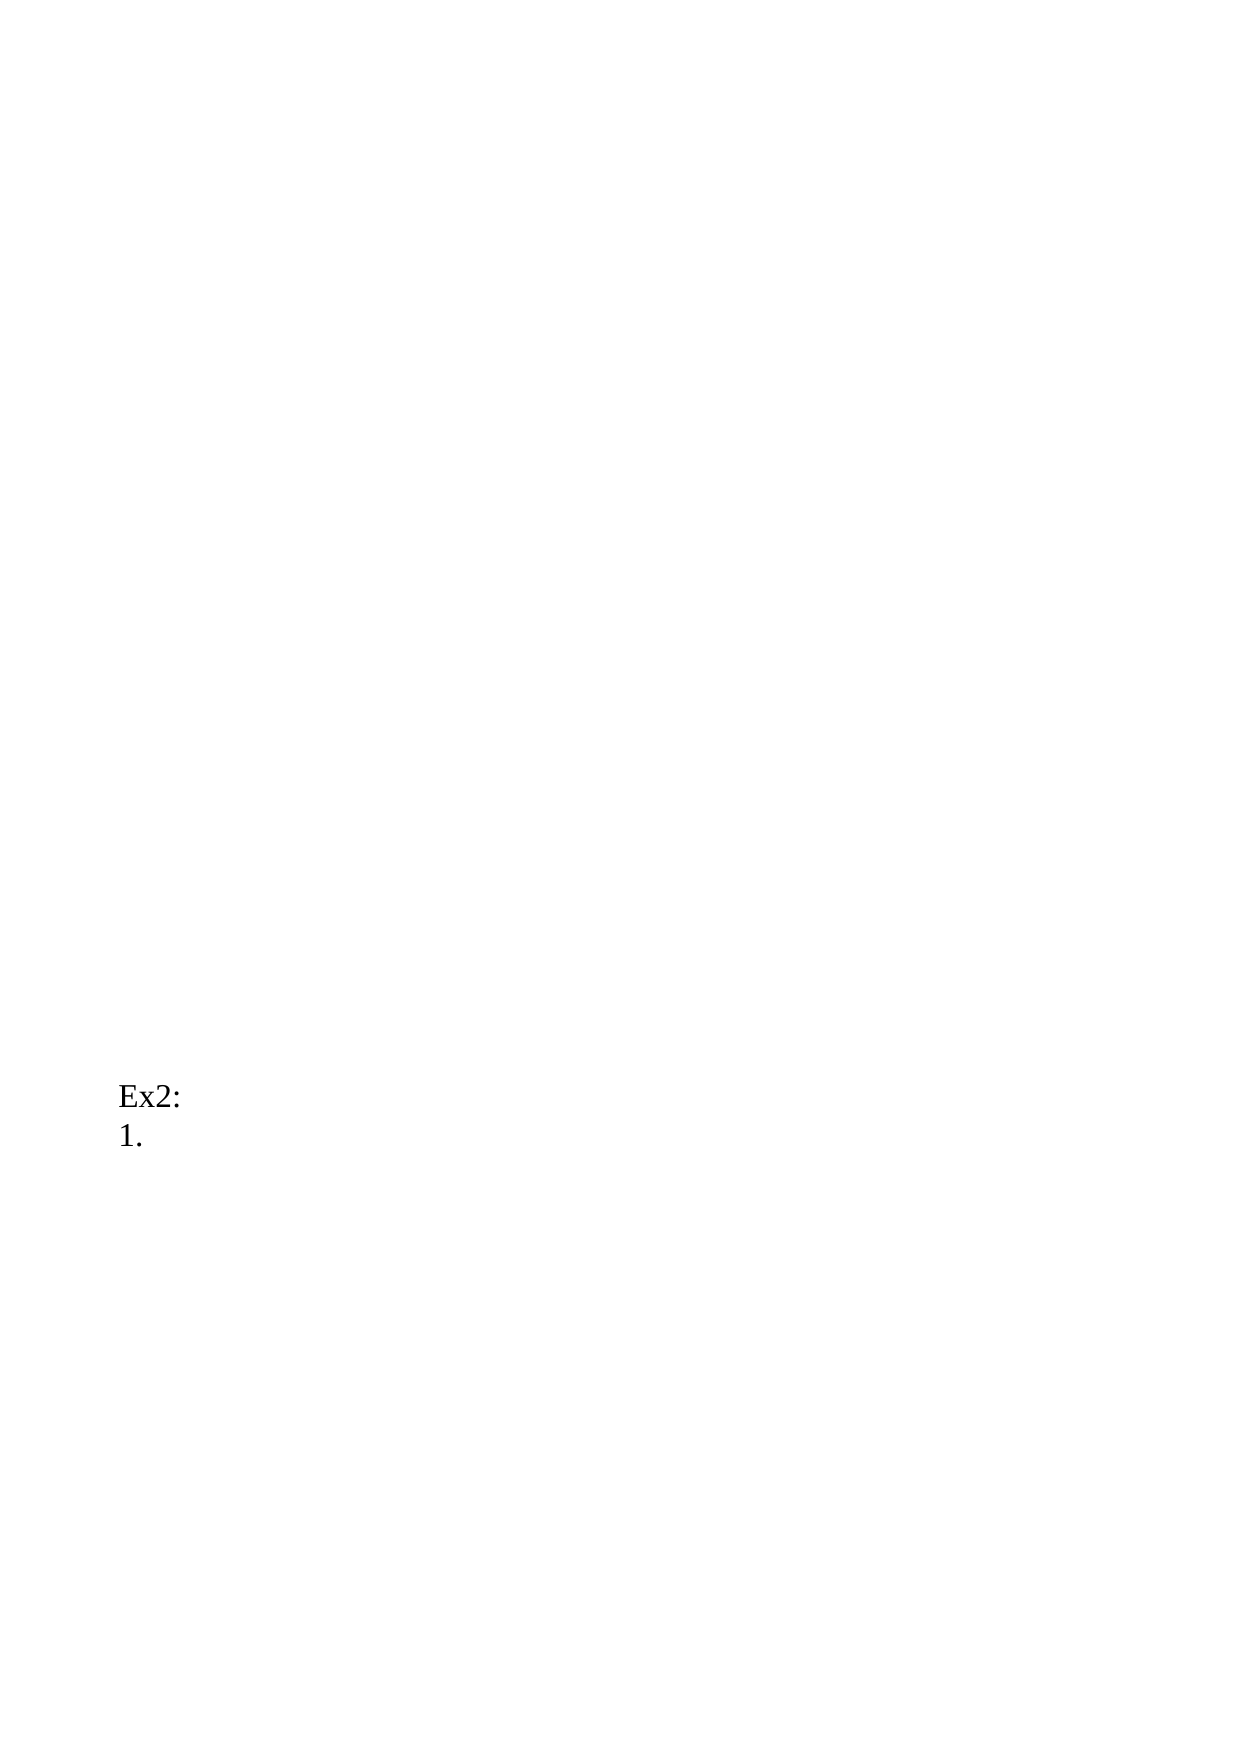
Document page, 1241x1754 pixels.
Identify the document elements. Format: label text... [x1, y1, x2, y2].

text Ex2: [118, 1076, 1122, 1115]
text 1. [118, 1115, 1122, 1153]
